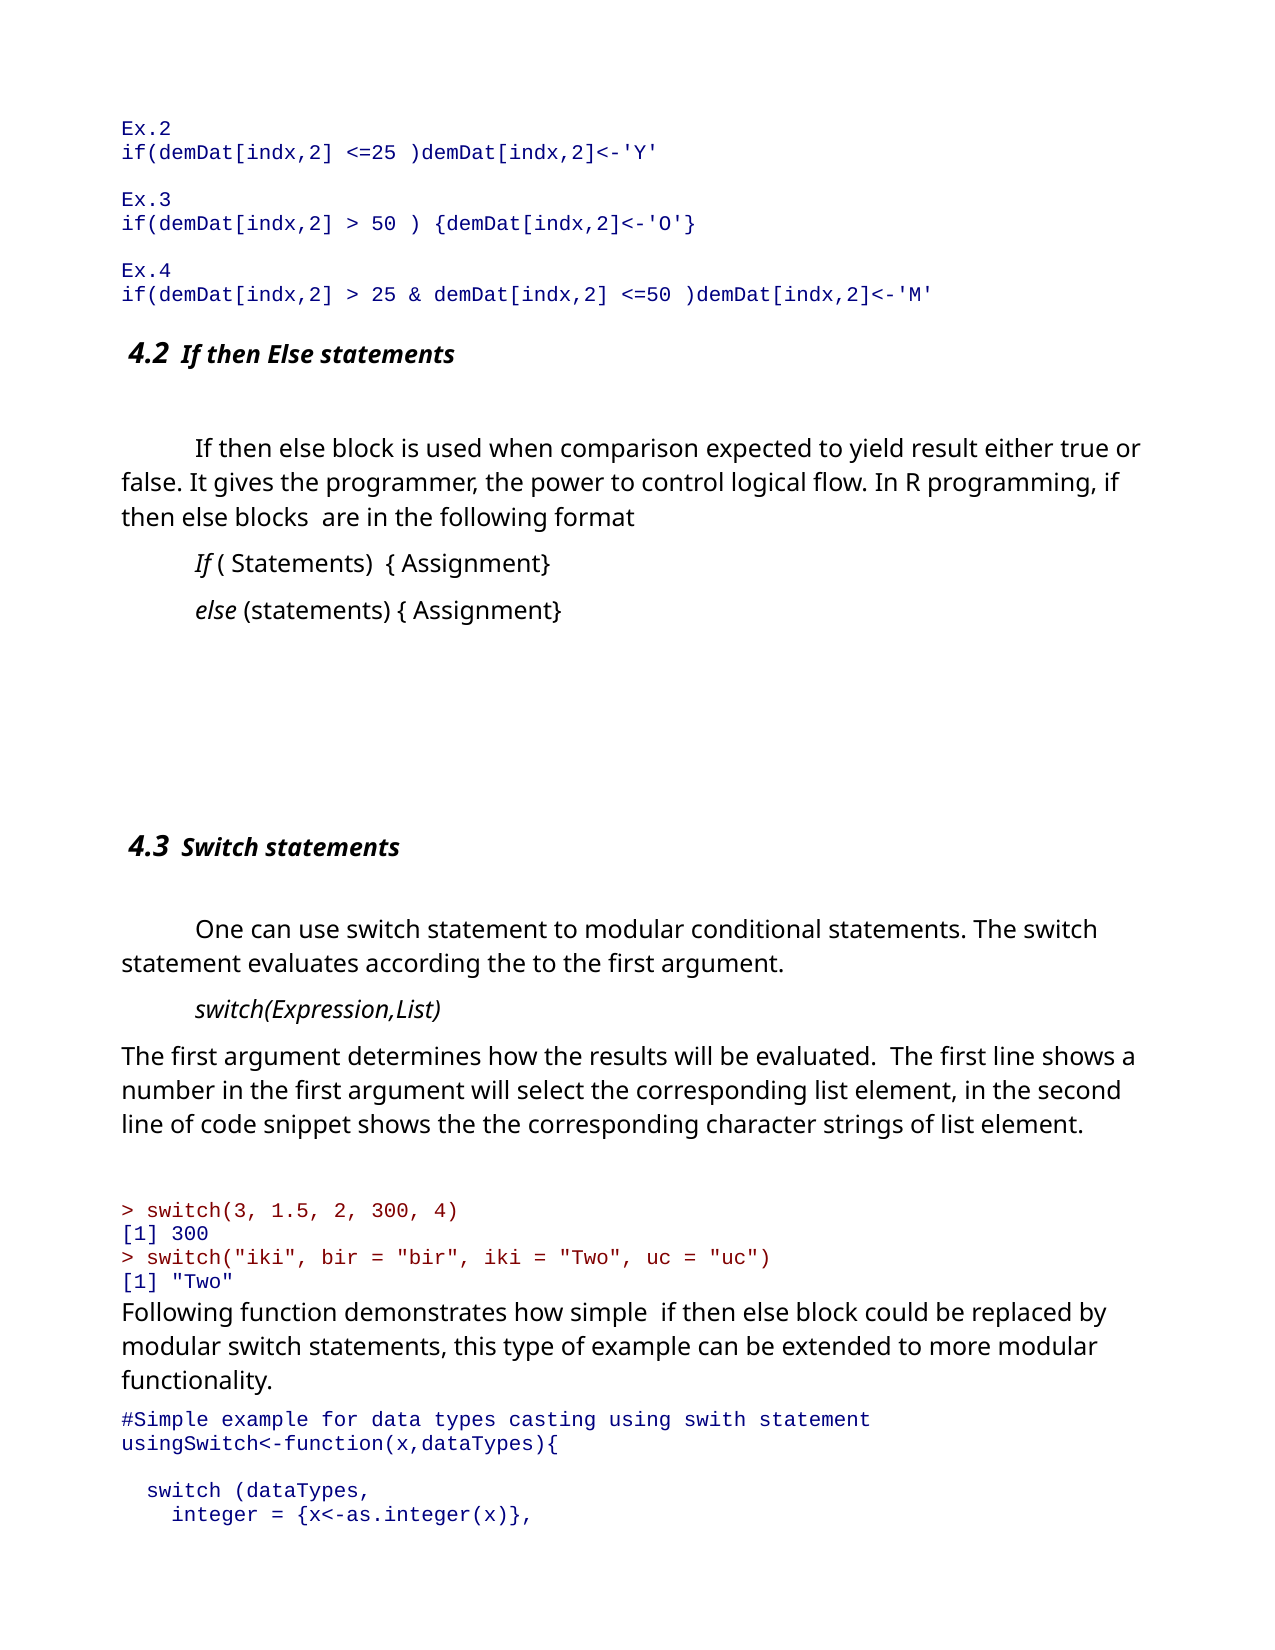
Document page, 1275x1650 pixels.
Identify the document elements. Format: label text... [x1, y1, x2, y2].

text > switch("iki", bir = "bir", iki = "Two", uc = "uc") [121, 1247, 1158, 1271]
text #Simple example for data types casting using swith statement [121, 1409, 1158, 1433]
text Ex.2 [121, 118, 1158, 142]
text integer = {x<-as.integer(x)}, [121, 1504, 1158, 1527]
text Ex.3 [121, 189, 1158, 213]
text switch (dataTypes, [121, 1480, 1158, 1504]
text If ( Statements) { Assignment} [121, 546, 1158, 580]
text switch(Expression,List) [121, 992, 1158, 1026]
text else (statements) { Assignment} [121, 592, 1158, 626]
text [1] "Two" [121, 1271, 1158, 1294]
text Following function demonstrates how simple if then else block could be replaced by modular switch statements, this type of example can be extended to more modular functionality. [121, 1294, 1158, 1397]
text if(demDat[indx,2] > 25 & demDat[indx,2] <=50 )demDat[indx,2]<-'M' [121, 284, 1158, 307]
text if(demDat[indx,2] <=25 )demDat[indx,2]<-'Y' [121, 142, 1158, 165]
text > switch(3, 1.5, 2, 300, 4) [121, 1200, 1158, 1223]
text Ex.4 [121, 260, 1158, 284]
subtitle Switch statements [121, 825, 1158, 865]
text If then else block is used when comparison expected to yield result either true or false. It gives the programmer, the power to control logical flow. In R programming, if then else blocks are in the following format [121, 431, 1158, 533]
text [1] 300 [121, 1223, 1158, 1247]
text The first argument determines how the results will be evaluated. The first line shows a number in the first argument will select the corresponding list element, in the second line of code snippet shows the the corresponding character strings of list element. [121, 1038, 1158, 1141]
text One can use switch statement to modular conditional statements. The switch statement evaluates according the to the first argument. [121, 911, 1158, 979]
text if(demDat[indx,2] > 50 ) {demDat[indx,2]<-'O'} [121, 213, 1158, 236]
text usingSwitch<-function(x,dataTypes){ [121, 1433, 1158, 1456]
subtitle If then Else statements [121, 332, 1158, 372]
